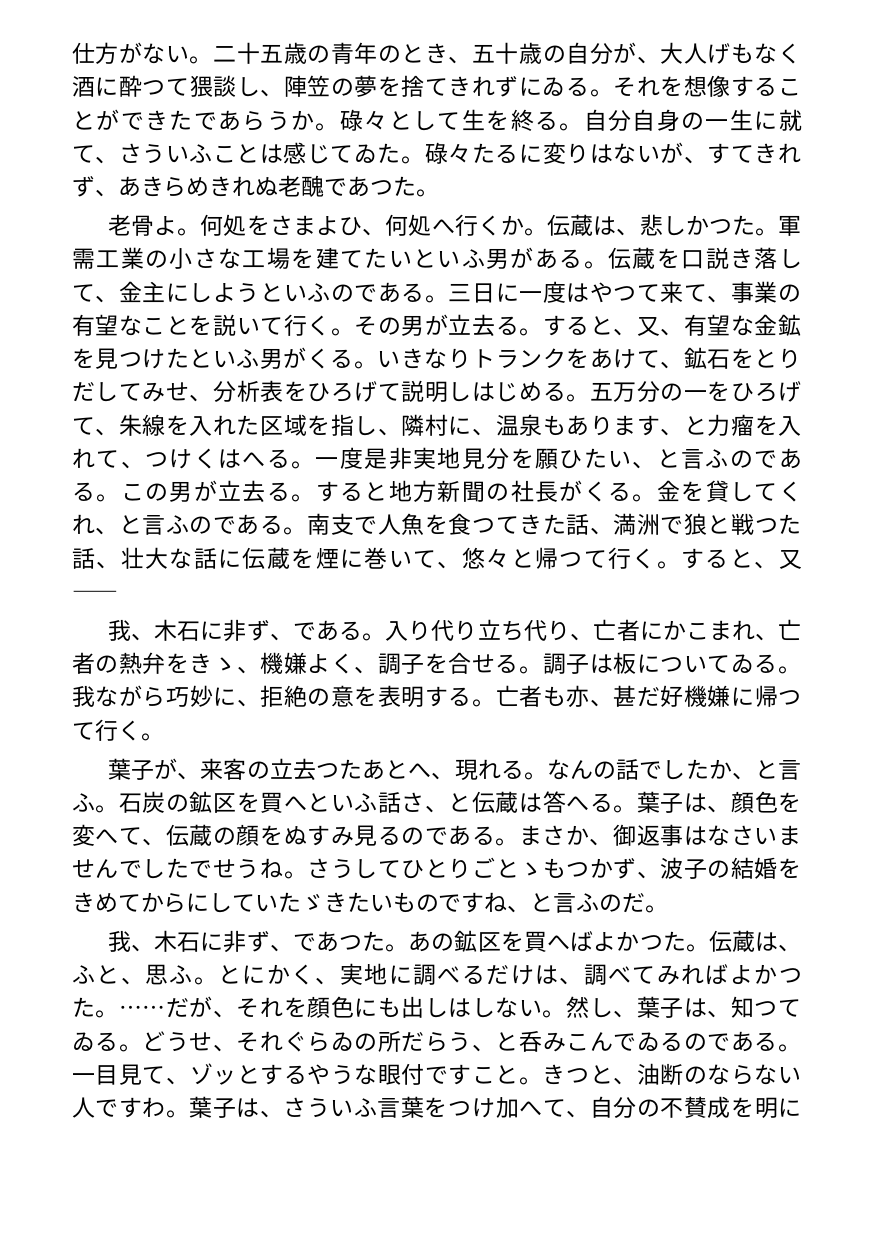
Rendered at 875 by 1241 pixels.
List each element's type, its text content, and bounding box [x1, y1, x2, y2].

text 我、木石に非ず、であつた。あの鉱区を買へばよかつた。伝蔵は、ふと、思ふ。とにかく、実地に調べるだけは、調べてみればよかつた。……だが、それを顔色にも出しはしない。然し、葉子は、知つてゐる。どうせ、それぐらゐの所だらう、と呑みこんでゐるのである。一目見て、ゾッとするやうな眼付ですこと。きつと、油断のならない人ですわ。葉子は、さういふ言葉をつけ加へて、自分の不賛成を明に [72, 924, 802, 1123]
text 老骨よ。何処をさまよひ、何処へ行くか。伝蔵は、悲しかつた。軍需工業の小さな工場を建てたいといふ男がある。伝蔵を口説き落して、金主にしようといふのである。三日に一度はやつて来て、事業の有望なことを説いて行く。その男が立去る。すると、又、有望な金鉱を見つけたといふ男がくる。いきなりトランクをあけて、鉱石をとりだしてみせ、分析表をひろげて説明しはじめる。五万分の一をひろげて、朱線を入れた区域を指し、隣村に、温泉もあります、と力瘤を入れて、つけくはへる。一度是非実地見分を願ひたい、と言ふのである。この男が立去る。すると地方新聞の社長がくる。金を貸してくれ、と言ふのである。南支で人魚を食つてきた話、満洲で狼と戦つた話、壮大な話に伝蔵を煙に巻いて、悠々と帰つて行く。すると、又―― [72, 208, 802, 607]
text 我、木石に非ず、である。入り代り立ち代り、亡者にかこまれ、亡者の熱弁をきゝ、機嫌よく、調子を合せる。調子は板についてゐる。我ながら巧妙に、拒絶の意を表明する。亡者も亦、甚だ好機嫌に帰つて行く。 [72, 613, 802, 746]
text 葉子が、来客の立去つたあとへ、現れる。なんの話でしたか、と言ふ。石炭の鉱区を買へといふ話さ、と伝蔵は答へる。葉子は、顔色を変へて、伝蔵の顔をぬすみ見るのである。まさか、御返事はなさいませんでしたでせうね。さうしてひとりごとゝもつかず、波子の結婚をきめてからにしていたゞきたいものですね、と言ふのだ。 [72, 752, 802, 918]
text 仕方がない。二十五歳の青年のとき、五十歳の自分が、大人げもなく酒に酔つて猥談し、陣笠の夢を捨てきれずにゐる。それを想像することができたであらうか。碌々として生を終る。自分自身の一生に就て、さういふことは感じてゐた。碌々たるに変りはないが、すてきれず、あきらめきれぬ老醜であつた。 [72, 36, 802, 202]
